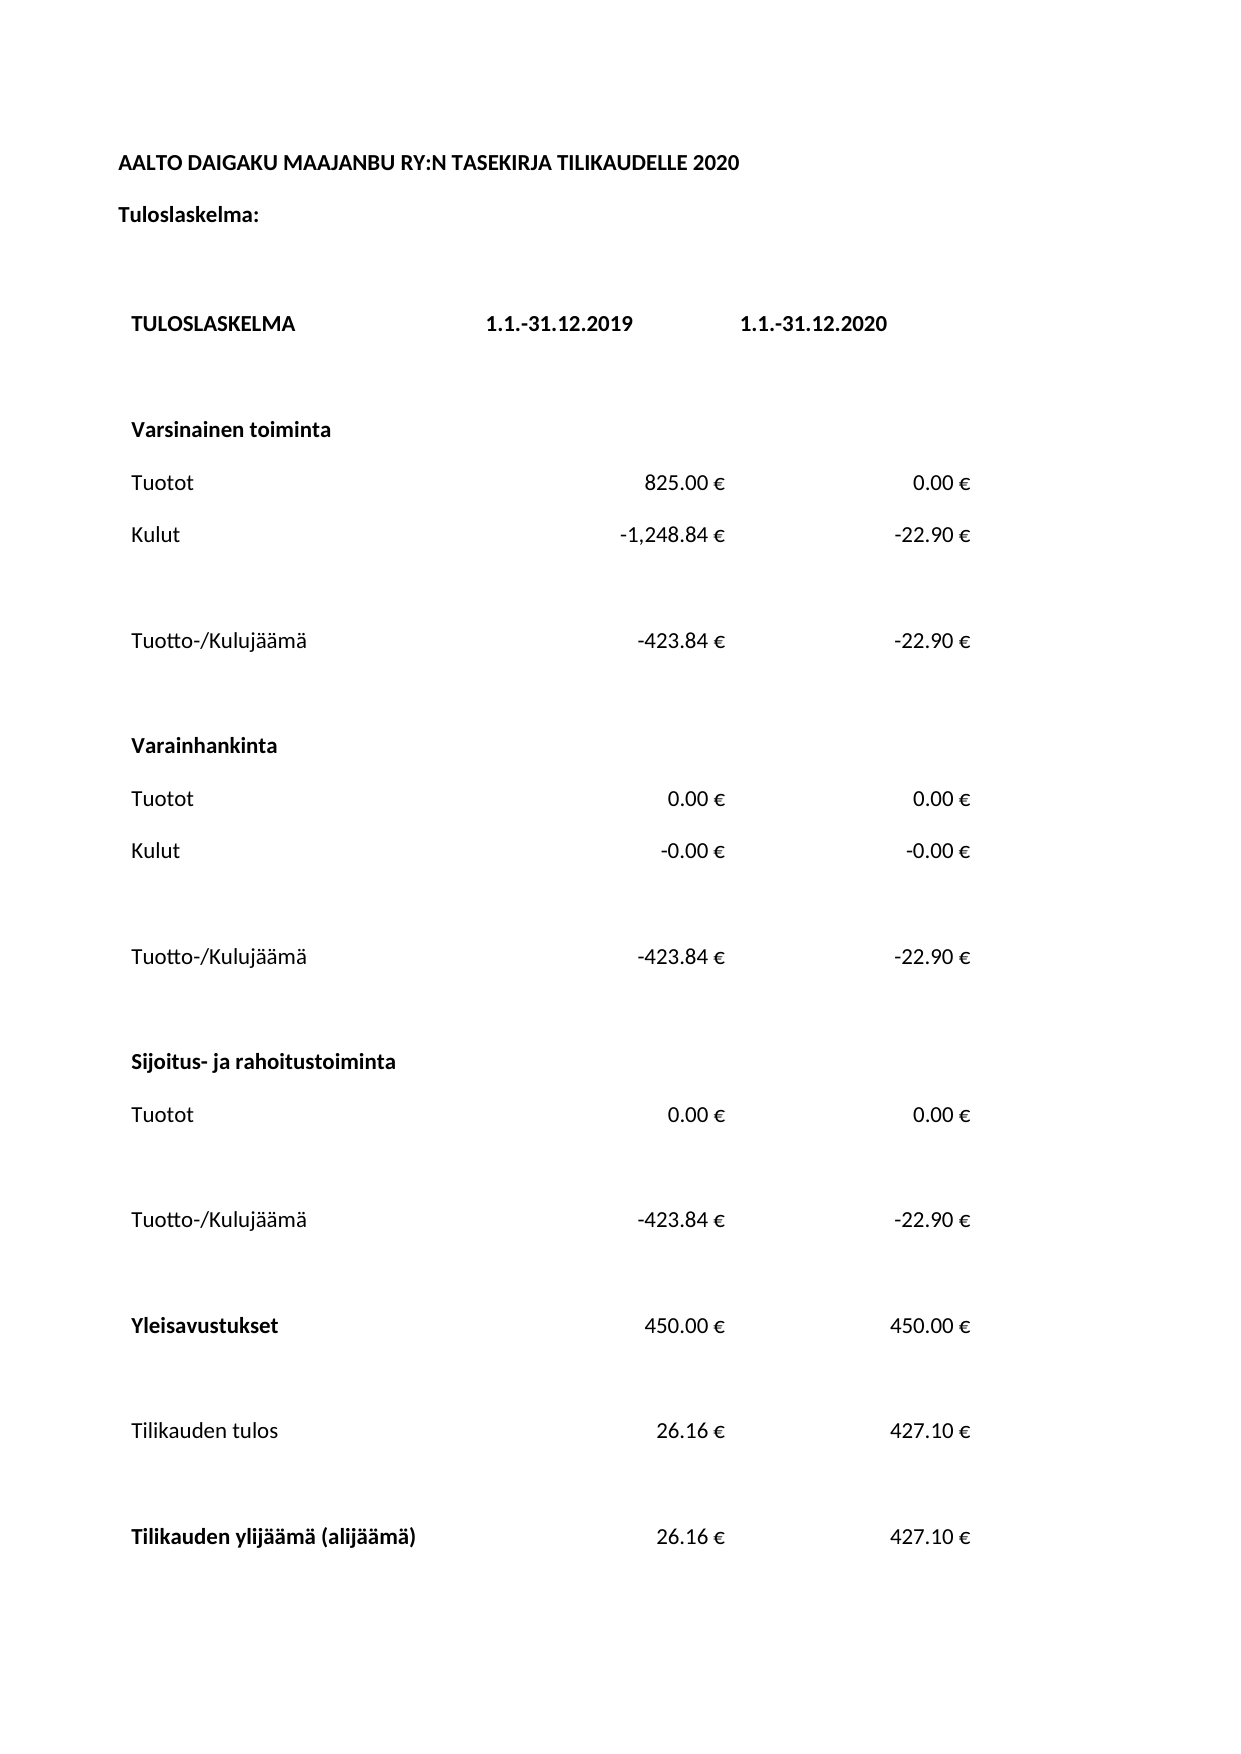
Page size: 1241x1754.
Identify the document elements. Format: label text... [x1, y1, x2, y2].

table_cell [732, 1364, 977, 1416]
table_cell -423.84 € [478, 942, 732, 995]
table_cell [478, 1469, 732, 1522]
table_header 1.1.-31.12.2019 [478, 310, 732, 362]
table_cell [478, 415, 732, 468]
table_cell [124, 995, 478, 1047]
table_cell [124, 362, 478, 415]
table_cell 427.10 € [732, 1522, 977, 1574]
table_cell [478, 573, 732, 626]
table_cell [478, 889, 732, 942]
table_header TULOSLASKELMA [124, 310, 478, 362]
table_cell 450.00 € [478, 1311, 732, 1364]
table_cell Tuotto-/Kulujäämä [124, 626, 478, 678]
table_cell [732, 889, 977, 942]
table_cell [124, 1153, 478, 1206]
table_cell [124, 889, 478, 942]
table_cell -1,248.84 € [478, 520, 732, 573]
table_cell Tuotto-/Kulujäämä [124, 1206, 478, 1258]
table_cell Tuotot [124, 784, 478, 837]
table_cell Kulut [124, 520, 478, 573]
table_cell [478, 731, 732, 784]
table_cell 450.00 € [732, 1311, 977, 1364]
table_cell 825.00 € [478, 468, 732, 520]
table_cell 0.00 € [732, 468, 977, 520]
table_header 1.1.-31.12.2020 [732, 310, 977, 362]
table_cell [732, 415, 977, 468]
table_cell Varsinainen toiminta [124, 415, 478, 468]
text Tuloslaskelma: [118, 201, 1122, 229]
table_cell [478, 1048, 732, 1100]
table_cell [732, 731, 977, 784]
table_cell 0.00 € [732, 1100, 977, 1153]
table_cell Tuotto-/Kulujäämä [124, 942, 478, 995]
table_cell [732, 1258, 977, 1311]
table_cell -22.90 € [732, 1206, 977, 1258]
table_cell -0.00 € [478, 837, 732, 889]
table_cell [124, 573, 478, 626]
table_cell Tuotot [124, 1100, 478, 1153]
table_cell [478, 995, 732, 1047]
table_cell [732, 1153, 977, 1206]
table_cell Tuotot [124, 468, 478, 520]
table_cell 0.00 € [478, 1100, 732, 1153]
table_cell [124, 1258, 478, 1311]
table_cell -22.90 € [732, 626, 977, 678]
table_cell [124, 679, 478, 731]
table_cell [124, 1469, 478, 1522]
table_cell 0.00 € [478, 784, 732, 837]
table_cell 26.16 € [478, 1416, 732, 1469]
table_cell [124, 1364, 478, 1416]
table_cell [478, 1364, 732, 1416]
table_cell [478, 362, 732, 415]
table_cell 427.10 € [732, 1416, 977, 1469]
table_cell [478, 1153, 732, 1206]
table_cell Kulut [124, 837, 478, 889]
table_cell -22.90 € [732, 942, 977, 995]
table_cell Tilikauden ylijäämä (alijäämä) [124, 1522, 478, 1574]
table_cell 26.16 € [478, 1522, 732, 1574]
table_cell [478, 1258, 732, 1311]
table_cell Varainhankinta [124, 731, 478, 784]
table_cell [732, 995, 977, 1047]
table_cell -0.00 € [732, 837, 977, 889]
table_cell Sijoitus- ja rahoitustoiminta [124, 1048, 478, 1100]
table_cell Yleisavustukset [124, 1311, 478, 1364]
table_cell [732, 573, 977, 626]
table_cell [732, 1469, 977, 1522]
table_cell [732, 679, 977, 731]
table_cell -423.84 € [478, 626, 732, 678]
table_cell -22.90 € [732, 520, 977, 573]
table_cell -423.84 € [478, 1206, 732, 1258]
table_cell Tilikauden tulos [124, 1416, 478, 1469]
table_cell [478, 679, 732, 731]
table_cell [732, 1048, 977, 1100]
text AALTO DAIGAKU MAAJANBU RY:N TASEKIRJA TILIKAUDELLE 2020 [118, 148, 1122, 176]
table_cell 0.00 € [732, 784, 977, 837]
table_cell [732, 362, 977, 415]
